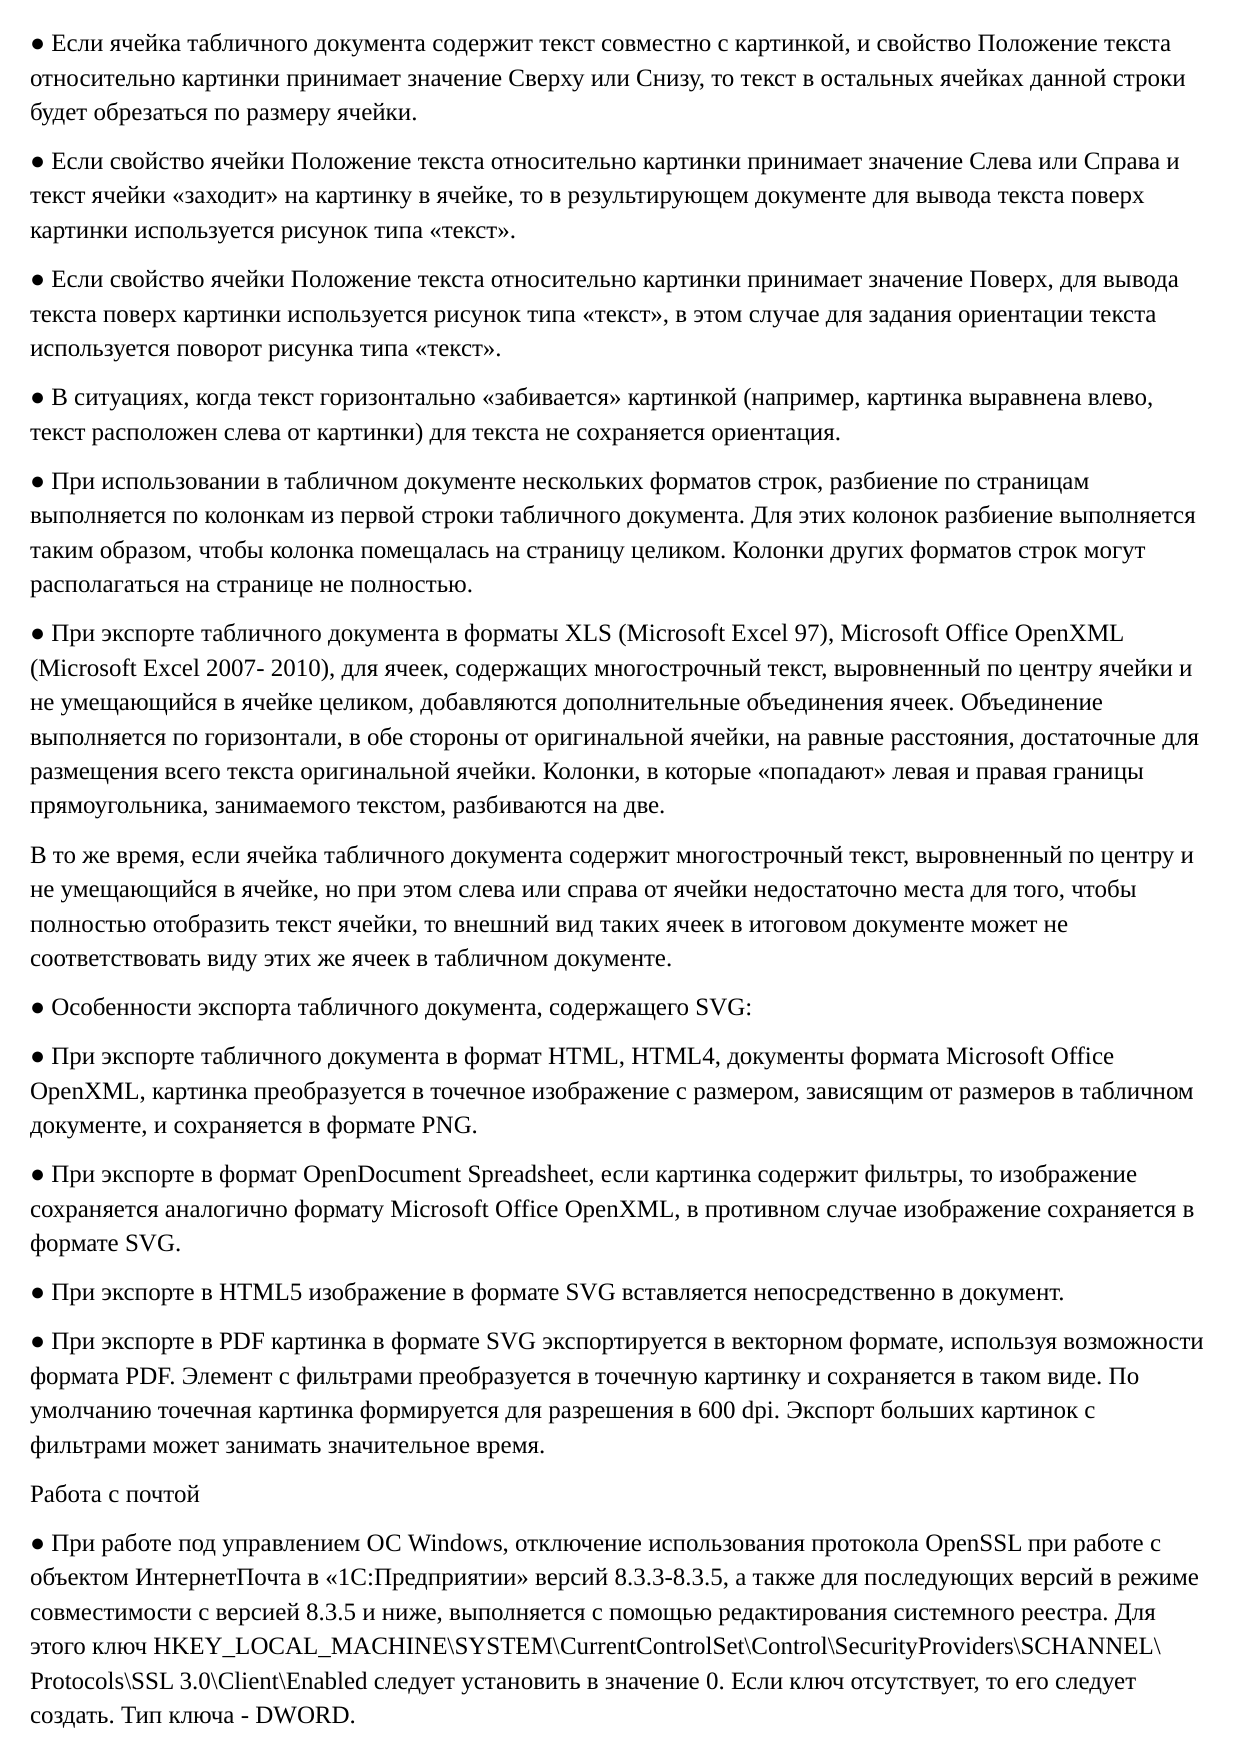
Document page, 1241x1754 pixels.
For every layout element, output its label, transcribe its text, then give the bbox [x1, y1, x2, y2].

text ● В ситуациях, когда текст горизонтально «забивается» картинкой (например, картинка выравнена влево, текст расположен слева от картинки) для текста не сохраняется ориентация. [30, 382, 1211, 445]
text ● При экспорте в формат OpenDocument Spreadsheet, если картинка содержит фильтры, то изображение сохраняется аналогично формату Microsoft Office OpenXML, в противном случае изображение сохраняется в формате SVG. [30, 1159, 1211, 1257]
text ● Если свойство ячейки Положение текста относительно картинки принимает значение Слева или Справа и текст ячейки «заходит» на картинку в ячейке, то в результирующем документе для вывода текста поверх картинки используется рисунок типа «текст». [30, 146, 1211, 244]
text ● При использовании в табличном документе нескольких форматов строк, разбиение по страницам выполняется по колонкам из первой строки табличного документа. Для этих колонок разбиение выполняется таким образом, чтобы колонка помещалась на страницу целиком. Колонки других форматов строк могут располагаться на странице не полностью. [30, 466, 1211, 598]
text Работа с почтой [30, 1479, 1211, 1508]
text ● Особенности экспорта табличного документа, содержащего SVG: [30, 992, 1211, 1021]
text ● При работе под управлением ОС Windows, отключение использования протокола OpenSSL при работе с объектом ИнтернетПочта в «1С:Предприятии» версий 8.3.3-8.3.5, а также для последующих версий в режиме совместимости с версией 8.3.5 и ниже, выполняется с помощью редактирования системного реестра. Для этого ключ HKEY_LOCAL_MACHINE\SYSTEM\CurrentControlSet\Control\SecurityProviders\SCHANNEL\Protocols\SSL 3.0\Client\Enabled следует установить в значение 0. Если ключ отсутствует, то его следует создать. Тип ключа ‑ DWORD. [30, 1528, 1211, 1729]
text ● При экспорте в PDF картинка в формате SVG экспортируется в векторном формате, используя возможности формата PDF. Элемент с фильтрами преобразуется в точечную картинку и сохраняется в таком виде. По умолчанию точечная картинка формируется для разрешения в 600 dpi. Экспорт больших картинок с фильтрами может занимать значительное время. [30, 1326, 1211, 1458]
text В то же время, если ячейка табличного документа содержит многострочный текст, выровненный по центру и не умещающийся в ячейке, но при этом слева или справа от ячейки недостаточно места для того, чтобы полностью отобразить текст ячейки, то внешний вид таких ячеек в итоговом документе может не соответствовать виду этих же ячеек в табличном документе. [30, 840, 1211, 972]
text ● Если свойство ячейки Положение текста относительно картинки принимает значение Поверх, для вывода текста поверх картинки используется рисунок типа «текст», в этом случае для задания ориентации текста используется поворот рисунка типа «текст». [30, 264, 1211, 362]
text ● Если ячейка табличного документа содержит текст совместно с картинкой, и свойство Положение текста относительно картинки принимает значение Сверху или Снизу, то текст в остальных ячейках данной строки будет обрезаться по размеру ячейки. [30, 28, 1211, 126]
text ● При экспорте в HTML5 изображение в формате SVG вставляется непосредственно в документ. [30, 1277, 1211, 1306]
text ● При экспорте табличного документа в формат HTML, HTML4, документы формата Microsoft Office OpenXML, картинка преобразуется в точечное изображение с размером, зависящим от размеров в табличном документе, и сохраняется в формате PNG. [30, 1041, 1211, 1139]
text ● При экспорте табличного документа в форматы XLS (Microsoft Excel 97), Microsoft Office OpenXML (Microsoft Excel 2007‑ 2010), для ячеек, содержащих многострочный текст, выровненный по центру ячейки и не умещающийся в ячейке целиком, добавляются дополнительные объединения ячеек. Объединение выполняется по горизонтали, в обе стороны от оригинальной ячейки, на равные расстояния, достаточные для размещения всего текста оригинальной ячейки. Колонки, в которые «попадают» левая и правая границы прямоугольника, занимаемого текстом, разбиваются на две. [30, 618, 1211, 819]
